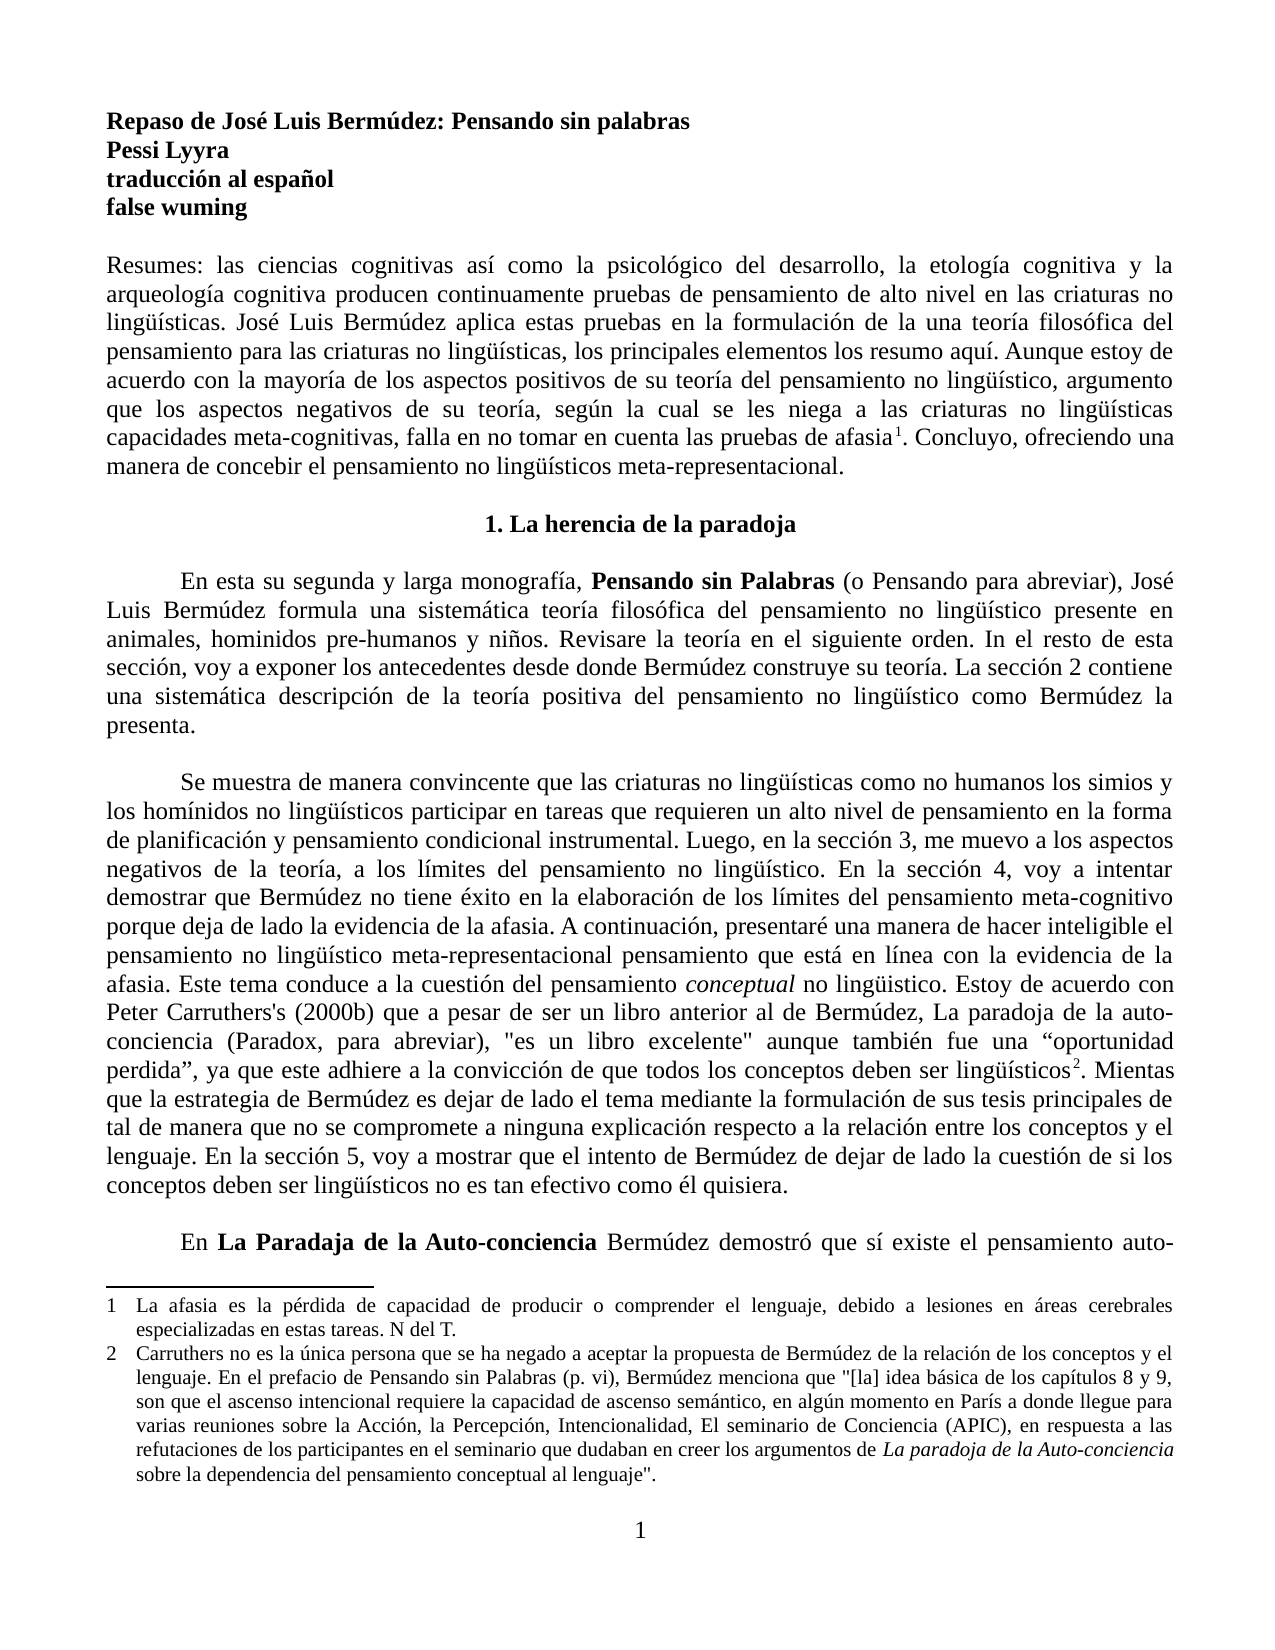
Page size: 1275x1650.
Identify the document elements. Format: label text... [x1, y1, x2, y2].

text false wuming [106, 192, 1174, 221]
text traducción al español [106, 164, 1174, 192]
text 1. La herencia de la paradoja [106, 509, 1174, 537]
text Carruthers no es la única persona que se ha negado a aceptar la propuesta de Bermúdez de la relación de los conceptos y el lenguaje. En el prefacio de Pensando sin Palabras (p. vi), Bermúdez menciona que "[la] idea básica de los capítulos 8 y 9, son que el ascenso intencional requiere la capacidad de ascenso semántico, en algún momento en París a donde llegue para varias reuniones sobre la Acción, la Percepción, Intencionalidad, El seminario de Conciencia (APIC), en respuesta a las refutaciones de los participantes en el seminario que dudaban en creer los argumentos de La paradoja de la Auto-conciencia sobre la dependencia del pensamiento conceptual al lenguaje". [106, 1341, 1174, 1486]
text En La Paradaja de la Auto-conciencia Bermúdez demostró que sí existe el pensamiento auto- [106, 1227, 1174, 1256]
text En esta su segunda y larga monografía, Pensando sin Palabras (o Pensando para abreviar), José Luis Bermúdez formula una sistemática teoría filosófica del pensamiento no lingüístico presente en animales, hominidos pre-humanos y niños. Revisare la teoría en el siguiente orden. In el resto de esta sección, voy a exponer los antecedentes desde donde Bermúdez construye su teoría. La sección 2 contiene una sistemática descripción de la teoría positiva del pensamiento no lingüístico como Bermúdez la presenta. [106, 566, 1174, 739]
text Resumes: las ciencias cognitivas así como la psicológico del desarrollo, la etología cognitiva y la arqueología cognitiva producen continuamente pruebas de pensamiento de alto nivel en las criaturas no lingüísticas. José Luis Bermúdez aplica estas pruebas en la formulación de la una teoría filosófica del pensamiento para las criaturas no lingüísticas, los principales elementos los resumo aquí. Aunque estoy de acuerdo con la mayoría de los aspectos positivos de su teoría del pensamiento no lingüístico, argumento que los aspectos negativos de su teoría, según la cual se les niega a las criaturas no lingüísticas capacidades meta-cognitivas, falla en no tomar en cuenta las pruebas de afasia. Concluyo, ofreciendo una manera de concebir el pensamiento no lingüísticos meta-representacional. [106, 250, 1174, 480]
text Pessi Lyyra [106, 135, 1174, 164]
text Se muestra de manera convincente que las criaturas no lingüísticas como no humanos los simios y los homínidos no lingüísticos participar en tareas que requieren un alto nivel de pensamiento en la forma de planificación y pensamiento condicional instrumental. Luego, en la sección 3, me muevo a los aspectos negativos de la teoría, a los límites del pensamiento no lingüístico. En la sección 4, voy a intentar demostrar que Bermúdez no tiene éxito en la elaboración de los límites del pensamiento meta-cognitivo porque deja de lado la evidencia de la afasia. A continuación, presentaré una manera de hacer inteligible el pensamiento no lingüístico meta-representacional pensamiento que está en línea con la evidencia de la afasia. Este tema conduce a la cuestión del pensamiento conceptual no lingüistico. Estoy de acuerdo con Peter Carruthers's (2000b) que a pesar de ser un libro anterior al de Bermúdez, La paradoja de la auto-conciencia (Paradox, para abreviar), "es un libro excelente" aunque también fue una “oportunidad perdida”, ya que este adhiere a la convicción de que todos los conceptos deben ser lingüísticos. Mientas que la estrategia de Bermúdez es dejar de lado el tema mediante la formulación de sus tesis principales de tal de manera que no se compromete a ninguna explicación respecto a la relación entre los conceptos y el lenguaje. En la sección 5, voy a mostrar que el intento de Bermúdez de dejar de lado la cuestión de si los conceptos deben ser lingüísticos no es tan efectivo como él quisiera. [106, 767, 1174, 1199]
text Repaso de José Luis Bermúdez: Pensando sin palabras [106, 106, 1174, 135]
text La afasia es la pérdida de capacidad de producir o comprender el lenguaje, debido a lesiones en áreas cerebrales especializadas en estas tareas. N del T. [106, 1293, 1174, 1341]
